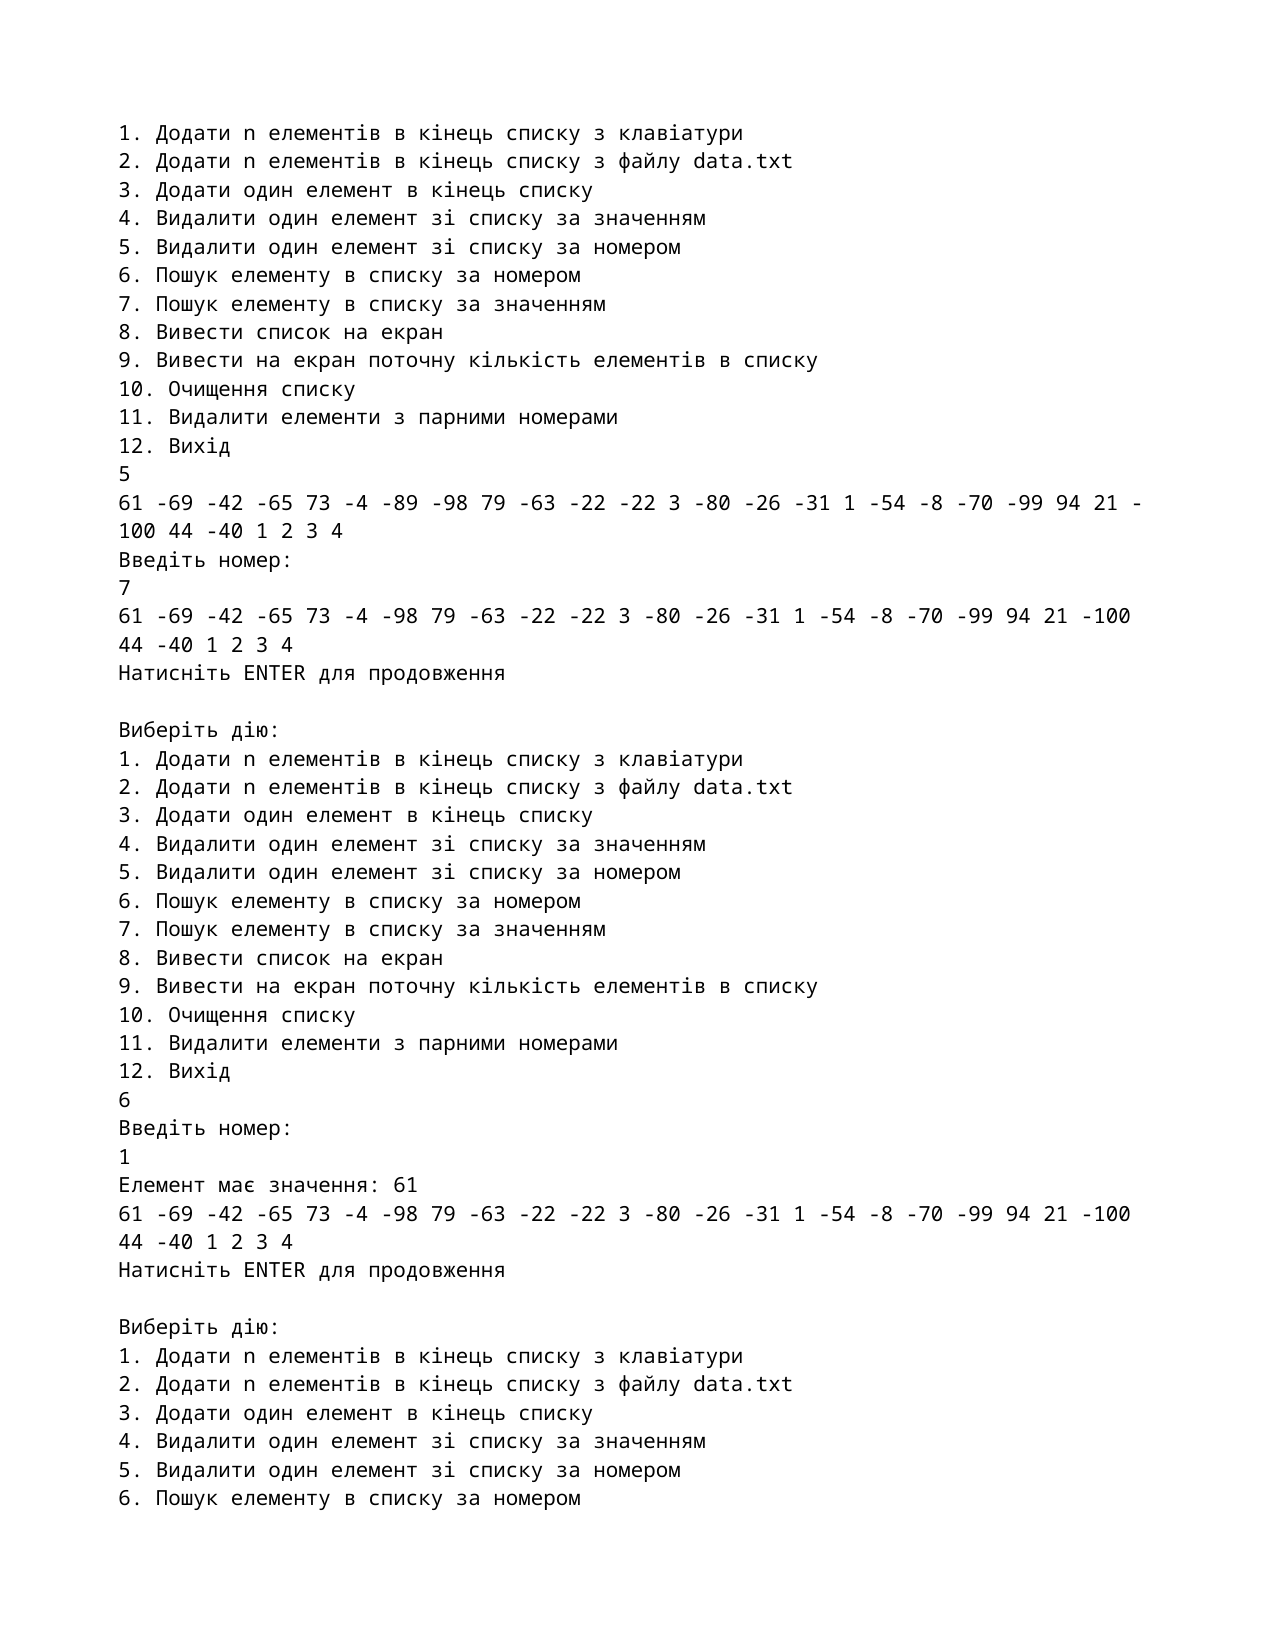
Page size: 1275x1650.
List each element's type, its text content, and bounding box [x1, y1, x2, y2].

text 7. Пошук елементу в списку за значенням [118, 289, 1157, 317]
text 5. Видалити один елемент зі списку за номером [118, 232, 1157, 260]
text 61 -69 -42 -65 73 -4 -98 79 -63 -22 -22 3 -80 -26 -31 1 -54 -8 -70 -99 94 21 -100 44 -40 1 2 3 4 [118, 1199, 1157, 1256]
text 8. Вивести список на екран [118, 943, 1157, 971]
text 11. Видалити елементи з парними номерами [118, 402, 1157, 431]
text 4. Видалити один елемент зі списку за значенням [118, 829, 1157, 857]
text 2. Додати n елементів в кінець списку з файлу data.txt [118, 772, 1157, 801]
text Введіть номер: [118, 545, 1157, 573]
text 5 [118, 459, 1157, 488]
text Натисніть ENTER для продовження [118, 658, 1157, 687]
text 8. Вивести список на екран [118, 317, 1157, 346]
text 5. Видалити один елемент зі списку за номером [118, 857, 1157, 886]
text 11. Видалити елементи з парними номерами [118, 1028, 1157, 1057]
text Вибeріть дію: [118, 715, 1157, 744]
text 4. Видалити один елемент зі списку за значенням [118, 1426, 1157, 1455]
text 1. Додати n елементів в кінець списку з клавіатури [118, 118, 1157, 147]
text 12. Вихід [118, 1057, 1157, 1085]
text 5. Видалити один елемент зі списку за номером [118, 1455, 1157, 1483]
text Введіть номер: [118, 1113, 1157, 1142]
text 3. Додати один елемент в кінець списку [118, 1398, 1157, 1426]
text 61 -69 -42 -65 73 -4 -98 79 -63 -22 -22 3 -80 -26 -31 1 -54 -8 -70 -99 94 21 -100 44 -40 1 2 3 4 [118, 602, 1157, 658]
text 6. Пошук елементу в списку за номером [118, 1483, 1157, 1512]
text Елемент має значення: 61 [118, 1170, 1157, 1199]
text 12. Вихід [118, 431, 1157, 459]
text 1. Додати n елементів в кінець списку з клавіатури [118, 744, 1157, 772]
text 10. Очищення списку [118, 1000, 1157, 1028]
text 3. Додати один елемент в кінець списку [118, 801, 1157, 829]
text 3. Додати один елемент в кінець списку [118, 175, 1157, 203]
text 2. Додати n елементів в кінець списку з файлу data.txt [118, 1369, 1157, 1398]
text 9. Вивести на екран поточну кількість елементів в списку [118, 346, 1157, 374]
text 61 -69 -42 -65 73 -4 -89 -98 79 -63 -22 -22 3 -80 -26 -31 1 -54 -8 -70 -99 94 21 -100 44 -40 1 2 3 4 [118, 488, 1157, 545]
text Натисніть ENTER для продовження [118, 1256, 1157, 1284]
text Вибeріть дію: [118, 1312, 1157, 1341]
text 10. Очищення списку [118, 374, 1157, 402]
text 7. Пошук елементу в списку за значенням [118, 914, 1157, 943]
text 6. Пошук елементу в списку за номером [118, 260, 1157, 289]
text 6. Пошук елементу в списку за номером [118, 886, 1157, 914]
text 7 [118, 573, 1157, 602]
text 2. Додати n елементів в кінець списку з файлу data.txt [118, 147, 1157, 175]
text 9. Вивести на екран поточну кількість елементів в списку [118, 971, 1157, 1000]
text 1. Додати n елементів в кінець списку з клавіатури [118, 1341, 1157, 1369]
text 4. Видалити один елемент зі списку за значенням [118, 203, 1157, 232]
text 6 [118, 1085, 1157, 1113]
text 1 [118, 1142, 1157, 1170]
